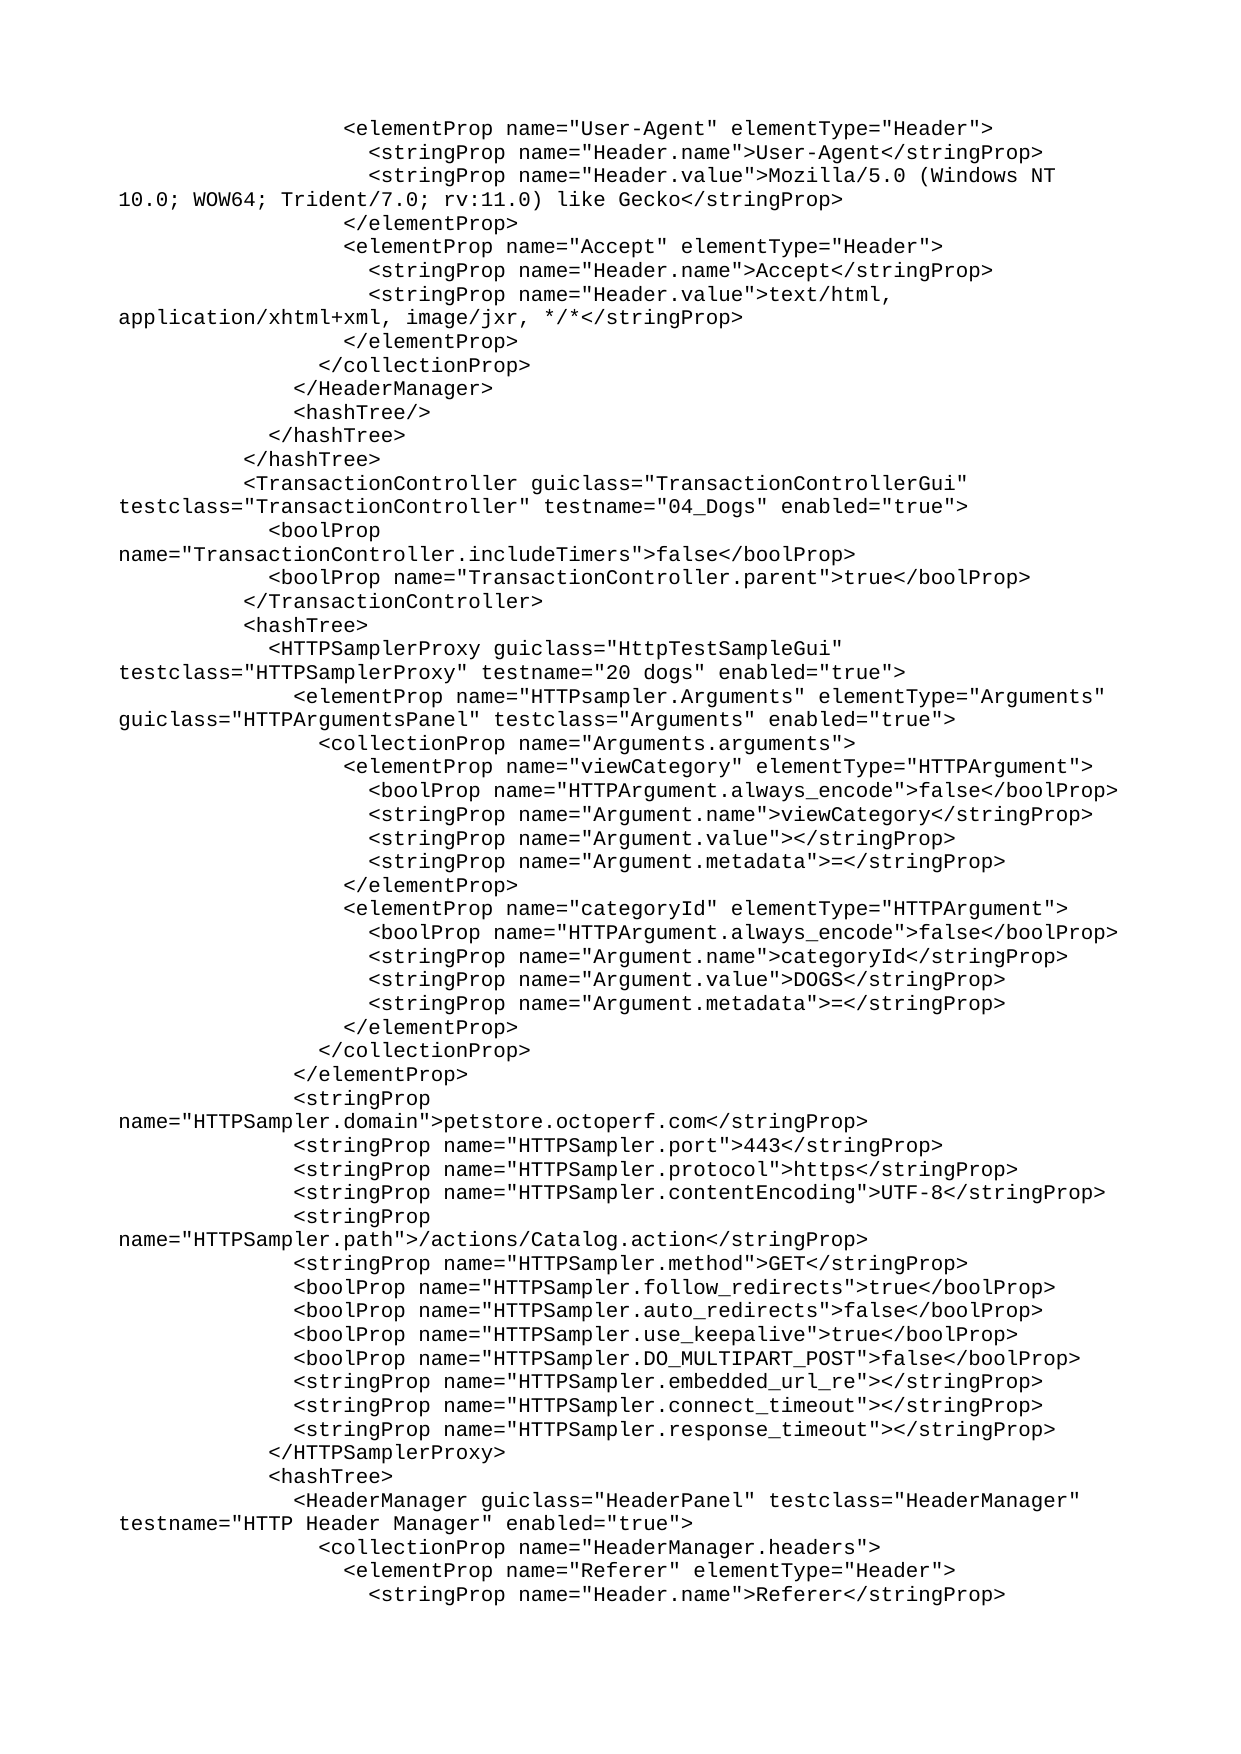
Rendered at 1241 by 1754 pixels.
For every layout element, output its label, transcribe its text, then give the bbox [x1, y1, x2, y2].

text </elementProp> [118, 875, 1122, 898]
text <boolProp name="HTTPArgument.always_encode">false</boolProp> [118, 780, 1122, 804]
text <stringProp name="HTTPSampler.port">443</stringProp> [118, 1135, 1122, 1158]
text <stringProp name="HTTPSampler.path">/actions/Catalog.action</stringProp> [118, 1206, 1122, 1253]
text <stringProp name="Argument.name">viewCategory</stringProp> [118, 804, 1122, 827]
text </HeaderManager> [118, 378, 1122, 402]
text <stringProp name="Argument.metadata">=</stringProp> [118, 851, 1122, 875]
text <TransactionController guiclass="TransactionControllerGui" testclass="TransactionController" testname="04_Dogs" enabled="true"> [118, 473, 1122, 520]
text <stringProp name="HTTPSampler.response_timeout"></stringProp> [118, 1419, 1122, 1442]
text </elementProp> [118, 1064, 1122, 1088]
text </elementProp> [118, 331, 1122, 354]
text <boolProp name="HTTPSampler.auto_redirects">false</boolProp> [118, 1300, 1122, 1324]
text <stringProp name="HTTPSampler.contentEncoding">UTF-8</stringProp> [118, 1182, 1122, 1206]
text <stringProp name="Argument.value">DOGS</stringProp> [118, 969, 1122, 993]
text <elementProp name="Referer" elementType="Header"> [118, 1561, 1122, 1584]
text <collectionProp name="Arguments.arguments"> [118, 733, 1122, 757]
text </hashTree> [118, 426, 1122, 449]
text <stringProp name="Header.name">Referer</stringProp> [118, 1584, 1122, 1608]
text <elementProp name="HTTPsampler.Arguments" elementType="Arguments" guiclass="HTTPArgumentsPanel" testclass="Arguments" enabled="true"> [118, 686, 1122, 733]
text </hashTree> [118, 449, 1122, 473]
text <elementProp name="Accept" elementType="Header"> [118, 236, 1122, 260]
text <stringProp name="HTTPSampler.domain">petstore.octoperf.com</stringProp> [118, 1088, 1122, 1135]
text <hashTree/> [118, 402, 1122, 426]
text <boolProp name="HTTPSampler.follow_redirects">true</boolProp> [118, 1277, 1122, 1300]
text </HTTPSamplerProxy> [118, 1442, 1122, 1466]
text </collectionProp> [118, 354, 1122, 378]
text <stringProp name="HTTPSampler.connect_timeout"></stringProp> [118, 1395, 1122, 1419]
text </collectionProp> [118, 1040, 1122, 1064]
text <stringProp name="HTTPSampler.method">GET</stringProp> [118, 1253, 1122, 1277]
text <boolProp name="TransactionController.parent">true</boolProp> [118, 567, 1122, 591]
text </elementProp> [118, 1017, 1122, 1040]
text <boolProp name="HTTPSampler.DO_MULTIPART_POST">false</boolProp> [118, 1348, 1122, 1371]
text <stringProp name="Argument.value"></stringProp> [118, 827, 1122, 851]
text <elementProp name="categoryId" elementType="HTTPArgument"> [118, 898, 1122, 922]
text <HTTPSamplerProxy guiclass="HttpTestSampleGui" testclass="HTTPSamplerProxy" testname="20 dogs" enabled="true"> [118, 638, 1122, 686]
text <stringProp name="Header.value">text/html, application/xhtml+xml, image/jxr, */*</stringProp> [118, 284, 1122, 331]
text <boolProp name="TransactionController.includeTimers">false</boolProp> [118, 520, 1122, 567]
text <stringProp name="Header.value">Mozilla/5.0 (Windows NT 10.0; WOW64; Trident/7.0; rv:11.0) like Gecko</stringProp> [118, 165, 1122, 213]
text <boolProp name="HTTPArgument.always_encode">false</boolProp> [118, 922, 1122, 946]
text </elementProp> [118, 213, 1122, 236]
text <collectionProp name="HeaderManager.headers"> [118, 1537, 1122, 1561]
text </TransactionController> [118, 591, 1122, 615]
text <elementProp name="viewCategory" elementType="HTTPArgument"> [118, 757, 1122, 780]
text <hashTree> [118, 615, 1122, 638]
text <stringProp name="Header.name">User-Agent</stringProp> [118, 142, 1122, 165]
text <stringProp name="Argument.metadata">=</stringProp> [118, 993, 1122, 1017]
text <stringProp name="Argument.name">categoryId</stringProp> [118, 946, 1122, 969]
text <boolProp name="HTTPSampler.use_keepalive">true</boolProp> [118, 1324, 1122, 1348]
text <elementProp name="User-Agent" elementType="Header"> [118, 118, 1122, 142]
text <stringProp name="HTTPSampler.protocol">https</stringProp> [118, 1158, 1122, 1182]
text <stringProp name="Header.name">Accept</stringProp> [118, 260, 1122, 284]
text <HeaderManager guiclass="HeaderPanel" testclass="HeaderManager" testname="HTTP Header Manager" enabled="true"> [118, 1489, 1122, 1537]
text <stringProp name="HTTPSampler.embedded_url_re"></stringProp> [118, 1371, 1122, 1395]
text <hashTree> [118, 1466, 1122, 1489]
